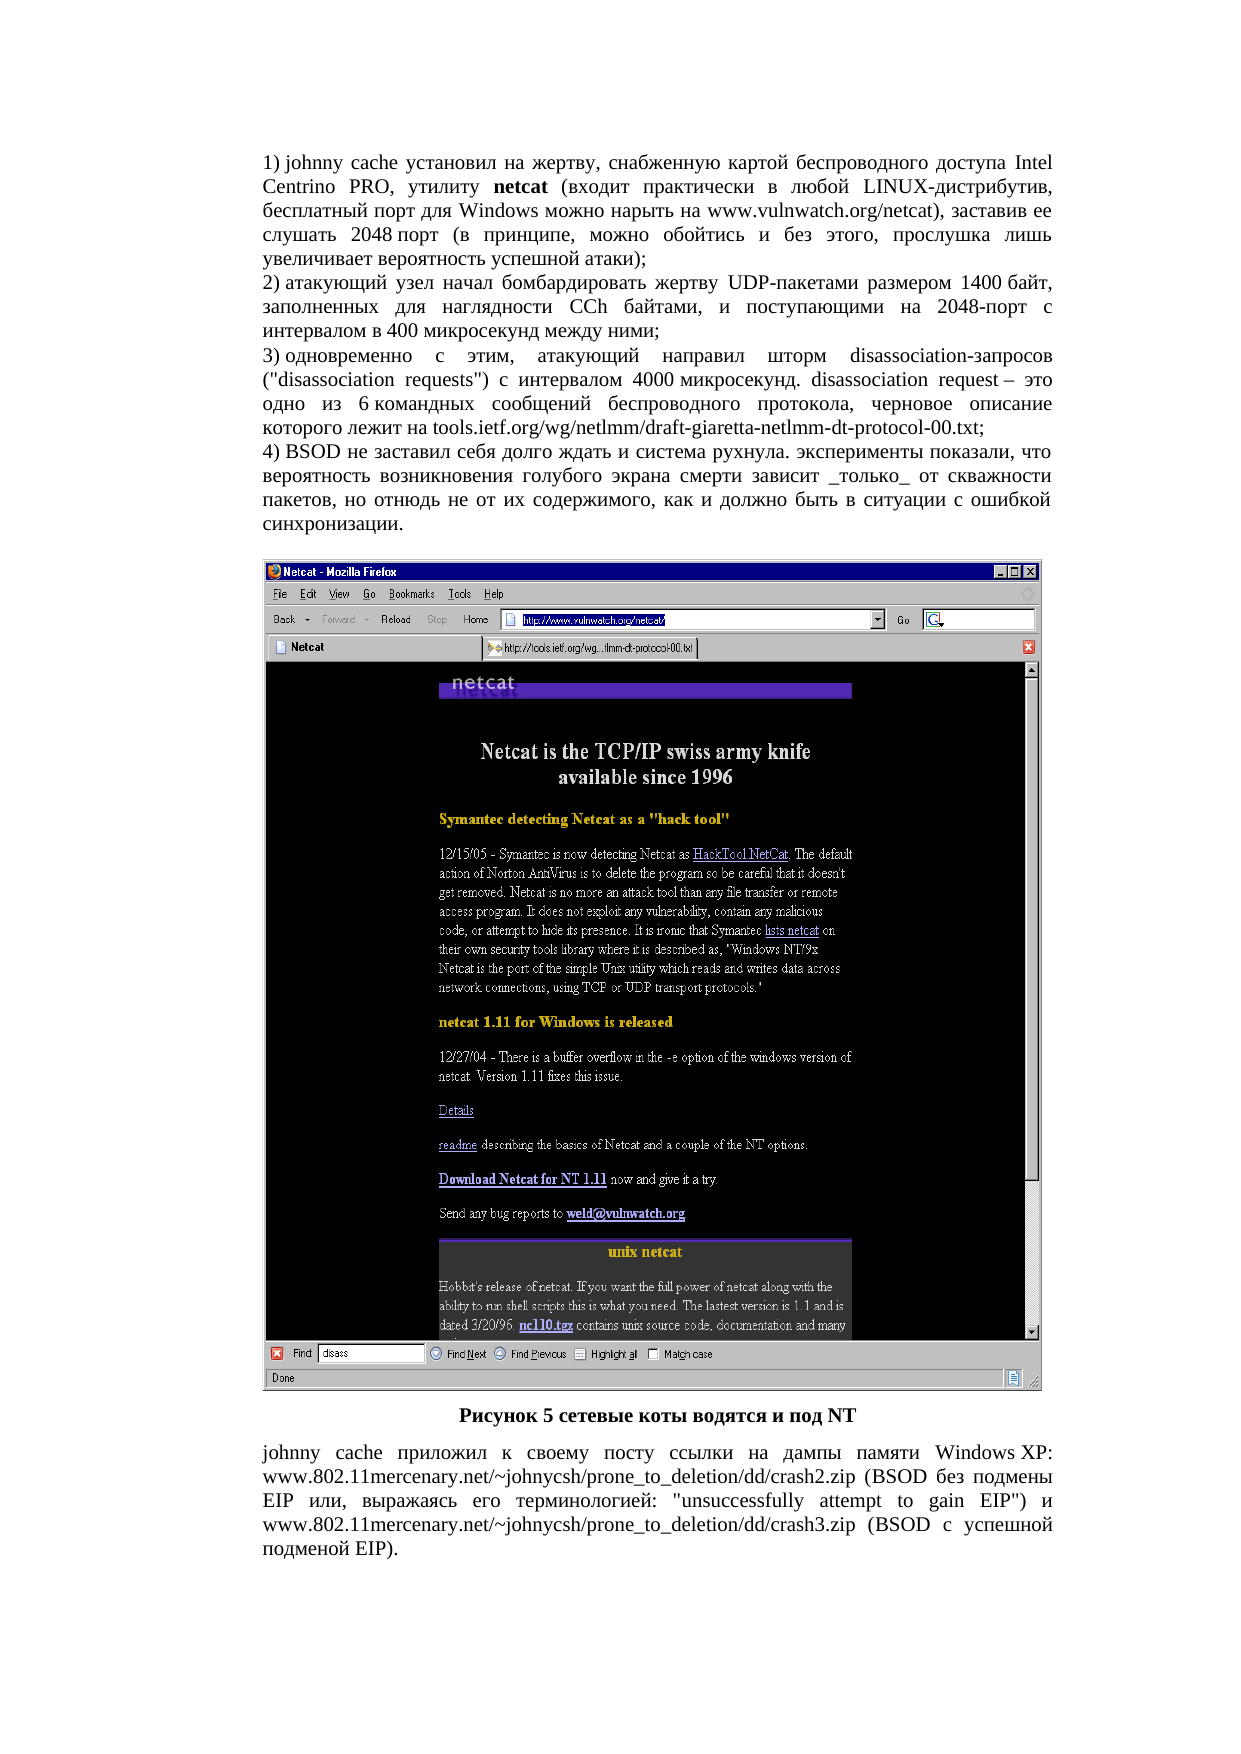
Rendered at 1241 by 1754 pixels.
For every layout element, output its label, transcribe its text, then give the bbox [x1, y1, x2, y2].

text 1) johnny cache установил на жертву, снабженную картой беспроводного доступа Intel Centrino PRO, утилиту netcat (входит практически в любой LINUX-дистрибутив, бесплатный порт для Windows можно нарыть на www.vulnwatch.org/netcat), заставив ее слушать 2048 порт (в принципе, можно обойтись и без этого, прослушка лишь увеличивает вероятность успешной атаки); [262, 150, 1053, 270]
text 4) BSOD не заставил себя долго ждать и система рухнула. эксперименты показали, что вероятность возникновения голубого экрана смерти зависит _только_ от скважности пакетов, но отнюдь не от их содержимого, как и должно быть в ситуации с ошибкой синхронизации. [262, 439, 1053, 535]
picture [262, 559, 1042, 1391]
text johnny cache приложил к своему посту ссылки на дампы памяти Windows XP: www.802.11mercenary.net/~johnycsh/prone_to_deletion/dd/crash2.zip (BSOD без подмены EIP или, выражаясь его терминологией: "unsuccessfully attempt to gain EIP") и www.802.11mercenary.net/~johnycsh/prone_to_deletion/dd/crash3.zip (BSOD с успешной подменой EIP). [262, 1440, 1053, 1560]
text 3) одновременно с этим, атакующий направил шторм disassociation-запросов ("disassociation requests") с интервалом 4000 микросекунд. disassociation request – это одно из 6 командных сообщений беспроводного протокола, черновое описание которого лежит на tools.ietf.org/wg/netlmm/draft-giaretta-netlmm-dt-protocol-00.txt; [262, 342, 1053, 439]
text Рисунок 5 сетевые коты водятся и под NT [187, 1403, 1053, 1427]
text 2) атакующий узел начал бомбардировать жертву UDP-пакетами размером 1400 байт, заполненных для наглядности CCh байтами, и поступающими на 2048-порт с интервалом в 400 микросекунд между ними; [262, 270, 1053, 342]
